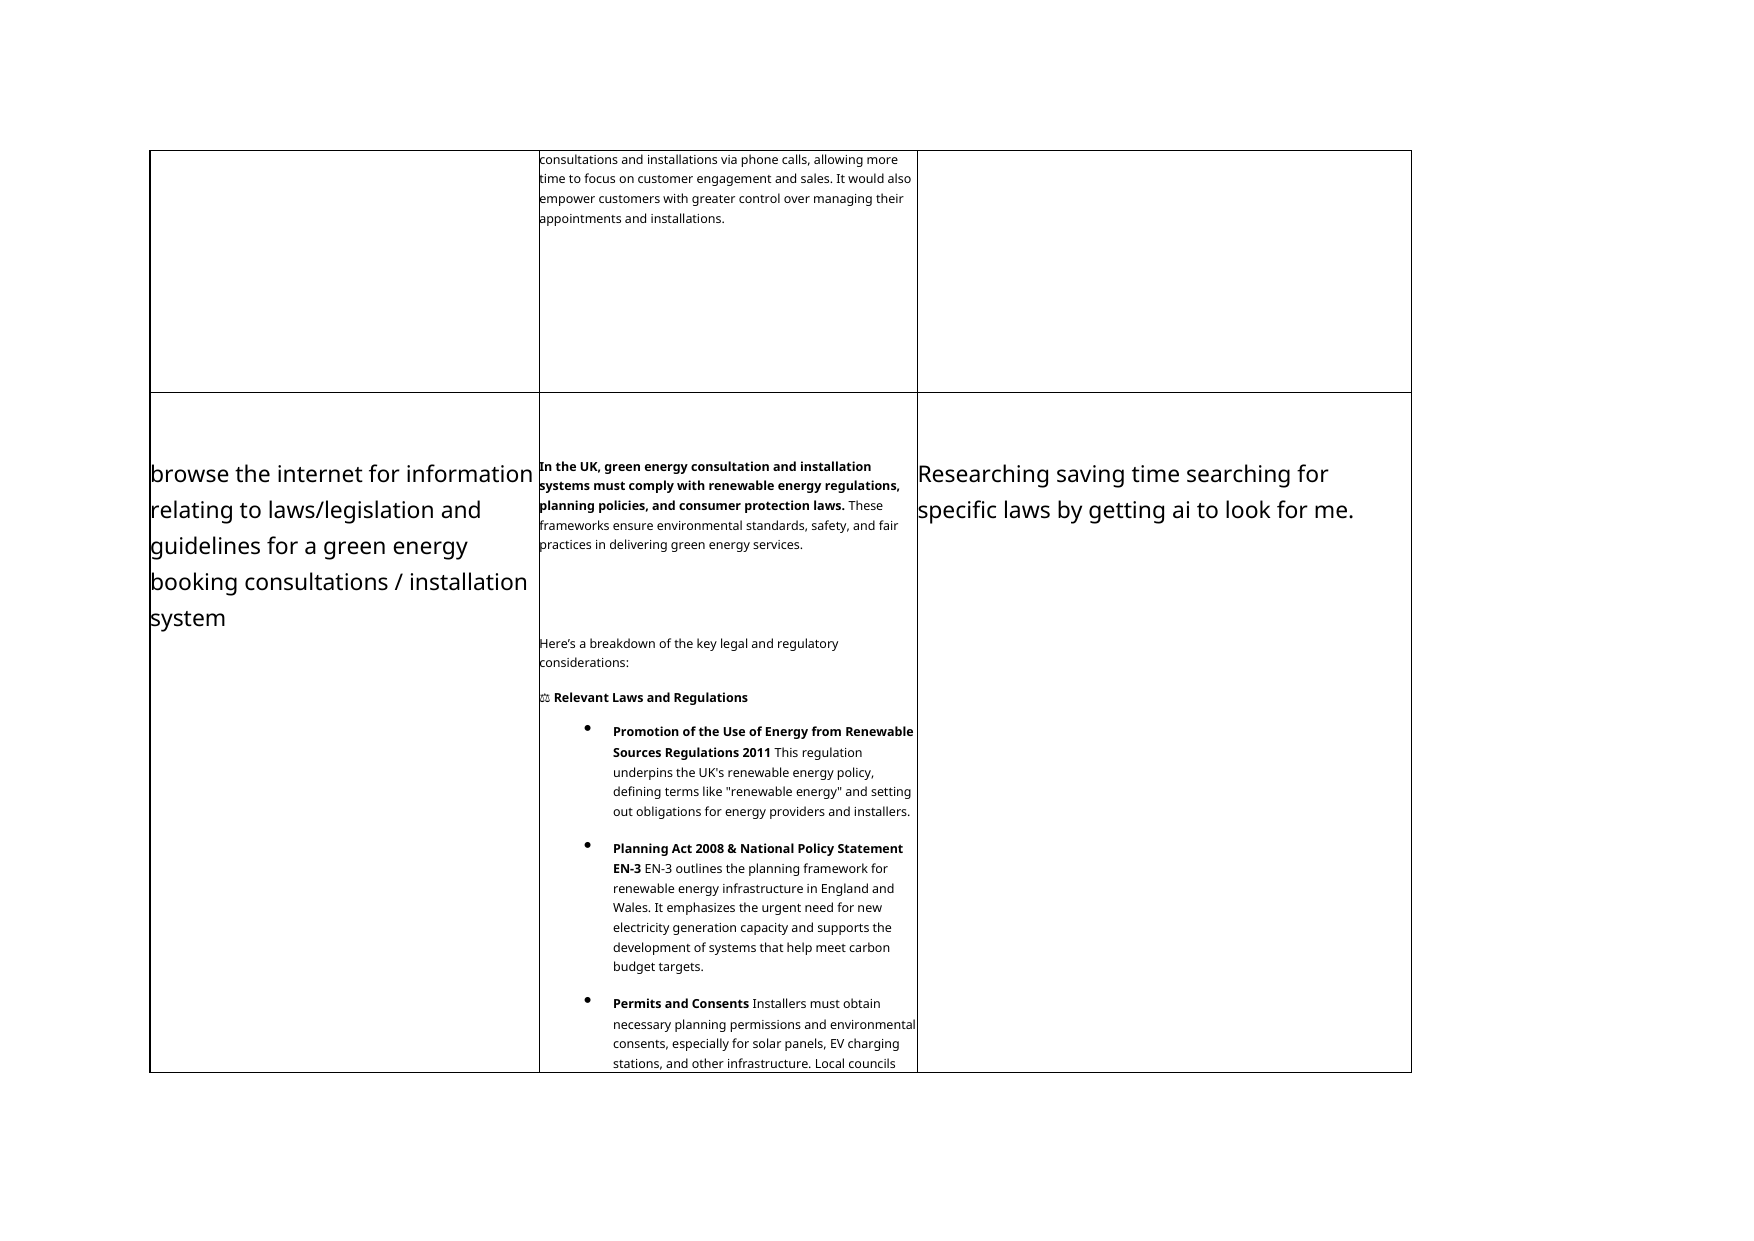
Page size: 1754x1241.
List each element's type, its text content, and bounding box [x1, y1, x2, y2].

table_cell consultations and installations via phone calls, allowing more time to focus on customer engagement and sales. It would also empower customers with greater control over managing their appointments and installations. [540, 151, 917, 392]
table_cell [151, 151, 539, 392]
table_cell browse the internet for information relating to laws/legislation and guidelines for a green energy booking consultations / installation system [151, 393, 539, 1072]
table_cell [918, 151, 1411, 392]
table_cell In the UK, green energy consultation and installation systems must comply with renewable energy regulations, planning policies, and consumer protection laws. These frameworks ensure environmental standards, safety, and fair practices in delivering green energy services. Here’s a breakdown of the key legal and regulatory considerations: ⚖️ Relevant Laws and Regulations Promotion of the Use of Energy from Renewable Sources Regulations 2011 This regulation underpins the UK's renewable energy policy, defining terms like "renewable energy" and setting out obligations for energy providers and installers. Planning Act 2008 & National Policy Statement EN-3 EN-3 outlines the planning framework for renewable energy infrastructure in England and Wales. It emphasizes the urgent need for new electricity generation capacity and supports the development of systems that help meet carbon budget targets. Permits and Consents Installers must obtain necessary planning permissions and environmental consents, especially for solar panels, EV charging stations, and other infrastructure. Local councils [540, 393, 917, 1072]
table_cell Researching saving time searching for specific laws by getting ai to look for me. [918, 393, 1411, 1072]
